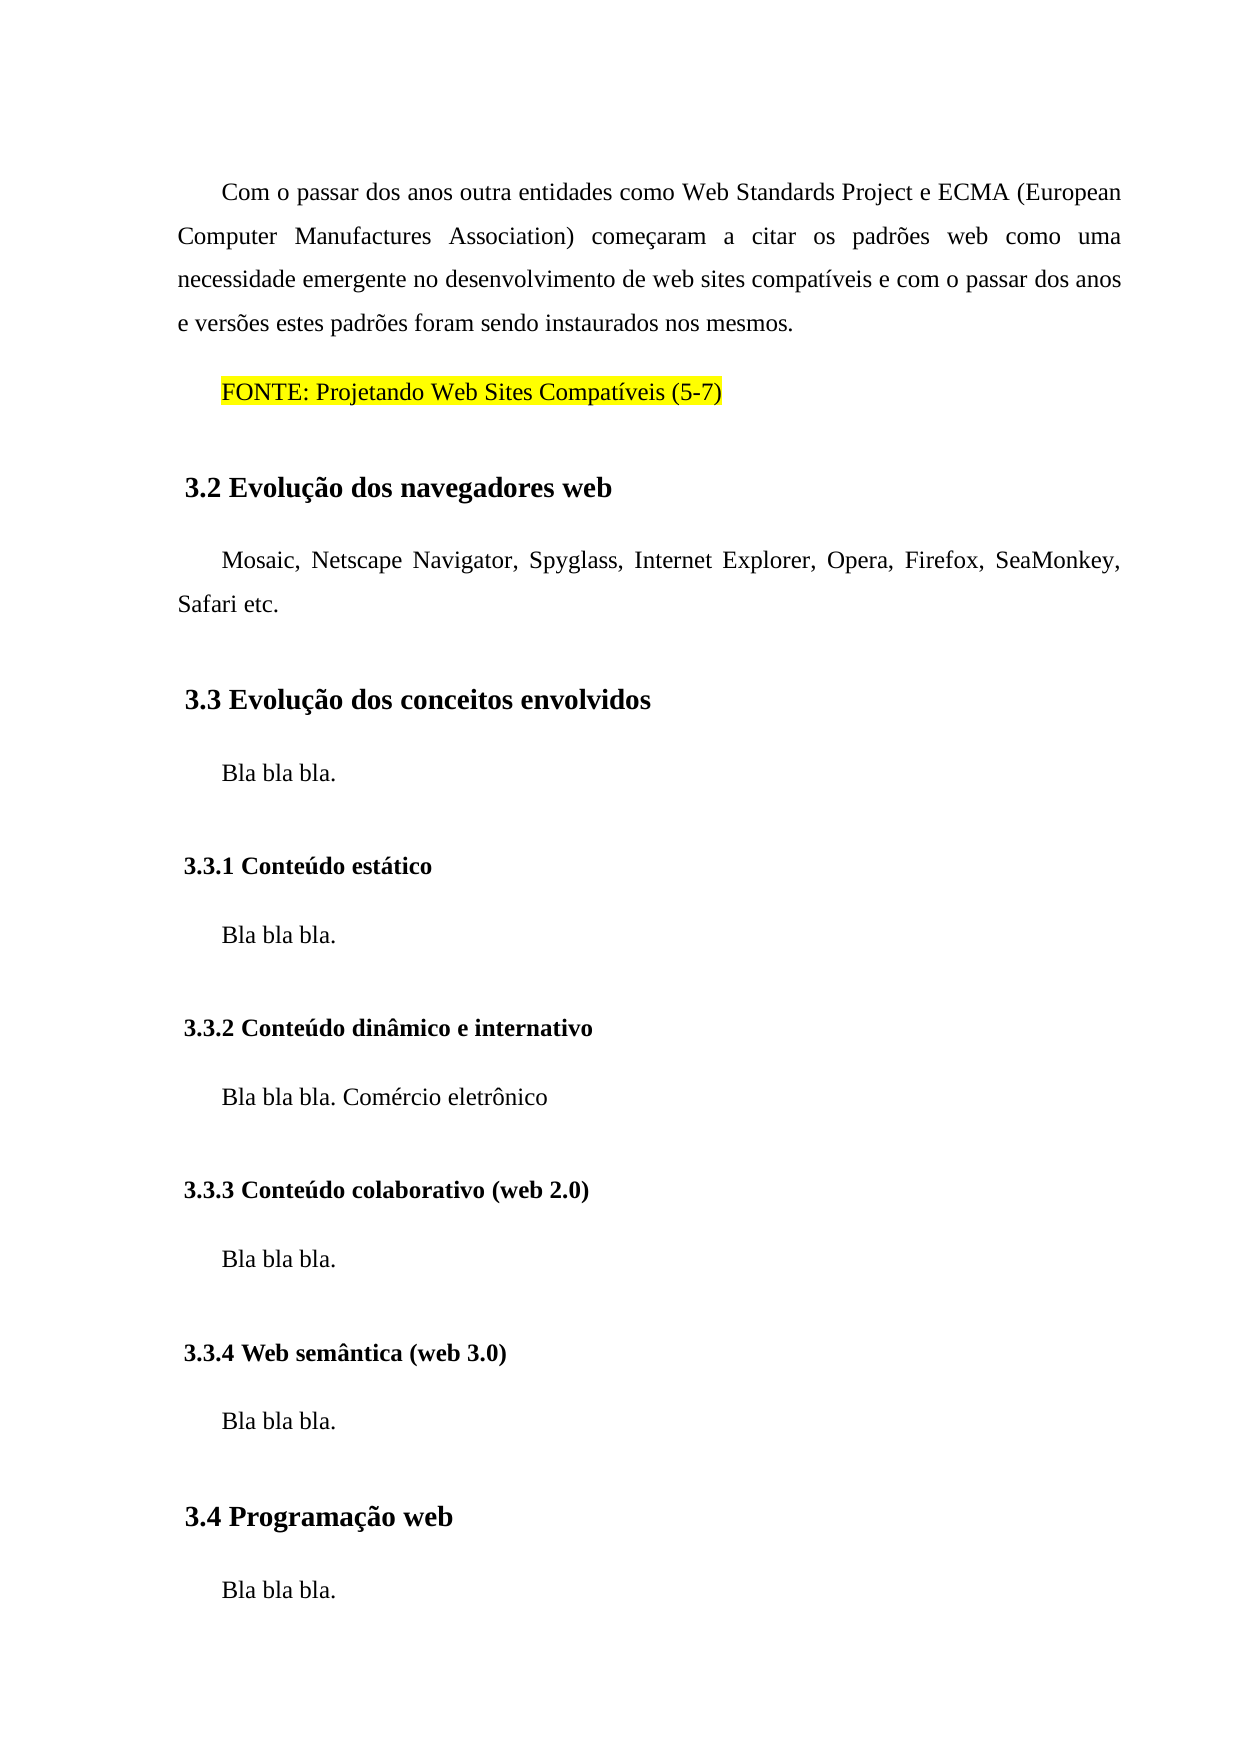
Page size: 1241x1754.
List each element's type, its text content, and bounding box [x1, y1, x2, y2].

text Com o passar dos anos outra entidades como Web Standards Project e ECMA (European Computer Manufactures Association) começaram a citar os padrões web como uma necessidade emergente no desenvolvimento de web sites compatíveis e com o passar dos anos e versões estes padrões foram sendo instaurados nos mesmos. [177, 177, 1122, 337]
subtitle Conteúdo estático [177, 851, 1122, 880]
text Bla bla bla. [177, 758, 1122, 787]
text FONTE: Projetando Web Sites Compatíveis (5-7) [177, 376, 1122, 405]
subtitle Evolução dos navegadores web [177, 470, 1122, 503]
text Bla bla bla. [177, 1244, 1122, 1273]
subtitle Programação web [177, 1499, 1122, 1533]
text Bla bla bla. Comércio eletrônico [177, 1082, 1122, 1111]
subtitle Conteúdo dinâmico e internativo [177, 1013, 1122, 1042]
subtitle Conteúdo colaborativo (web 2.0) [177, 1175, 1122, 1204]
subtitle Web semântica (web 3.0) [177, 1337, 1122, 1366]
text Mosaic, Netscape Navigator, Spyglass, Internet Explorer, Opera, Firefox, SeaMonkey, Safari etc. [177, 545, 1122, 618]
subtitle Evolução dos conceitos envolvidos [177, 682, 1122, 716]
text Bla bla bla. [177, 1575, 1122, 1604]
text Bla bla bla. [177, 1406, 1122, 1435]
text Bla bla bla. [177, 920, 1122, 949]
